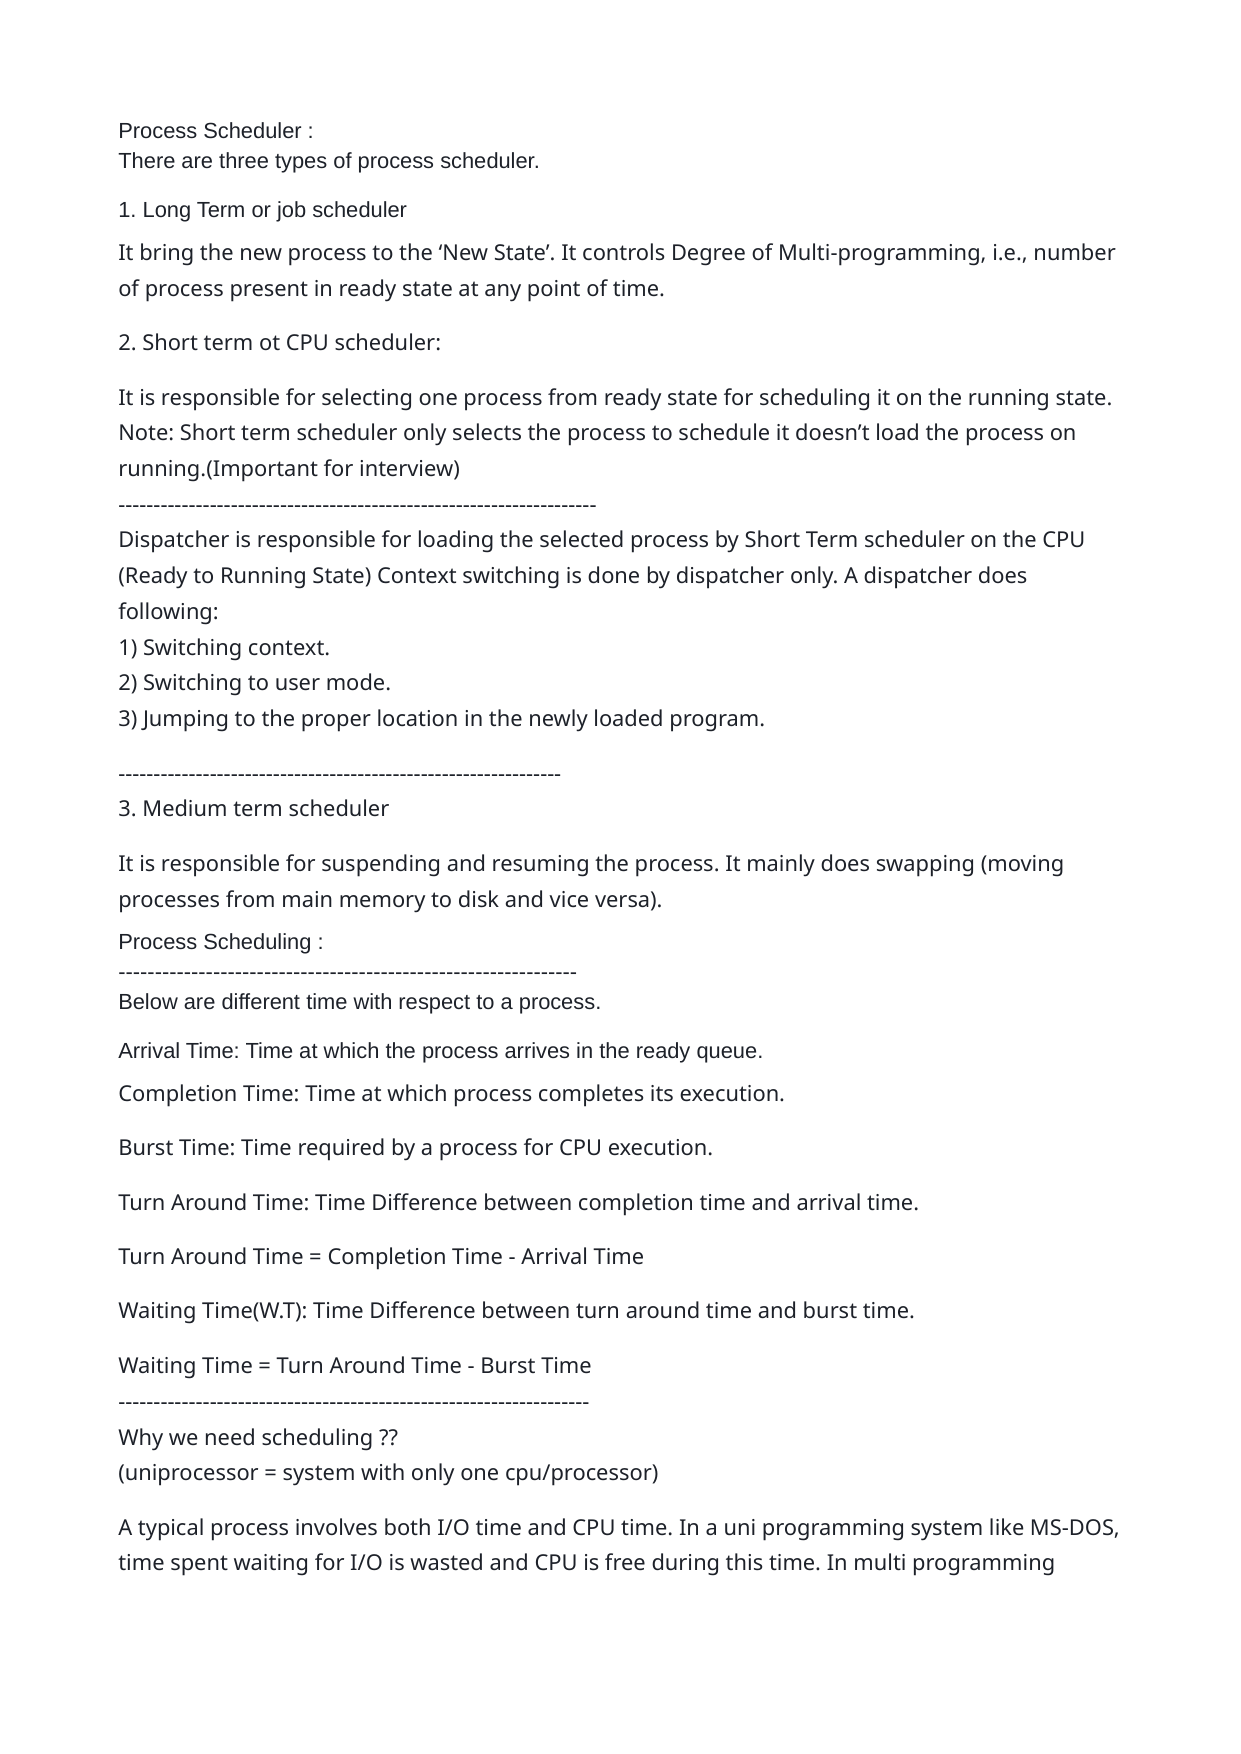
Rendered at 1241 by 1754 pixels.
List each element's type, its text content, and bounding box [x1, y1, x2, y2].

text Completion Time: Time at which process completes its execution. [118, 1078, 1122, 1107]
text Turn Around Time = Completion Time - Arrival Time [118, 1241, 1122, 1271]
text Burst Time: Time required by a process for CPU execution. [118, 1132, 1122, 1162]
text Process Scheduler : There are three types of process scheduler. [118, 118, 1122, 173]
text --------------------------------------------------------------- 3. Medium term scheduler [118, 758, 1122, 823]
text Arrival Time: Time at which the process arrives in the ready queue. [118, 1038, 1122, 1063]
text It is responsible for selecting one process from ready state for scheduling it on the running state. Note: Short term scheduler only selects the process to schedule it doesn’t load the process on running.(Important for interview) -------------------------------------------------------------------- Dispatcher is responsible for loading the selected process by Short Term scheduler on the CPU (Ready to Running State) Context switching is done by dispatcher only. A dispatcher does following: 1) Switching context. 2) Switching to user mode. 3) Jumping to the proper location in the newly loaded program. [118, 382, 1122, 733]
text Process Scheduling : --------------------------------------------------------------- Below are different time with respect to a process. [118, 929, 1122, 1014]
text It bring the new process to the ‘New State’. It controls Degree of Multi-programming, i.e., number of process present in ready state at any point of time. [118, 237, 1122, 302]
text Turn Around Time: Time Difference between completion time and arrival time. [118, 1187, 1122, 1216]
text A typical process involves both I/O time and CPU time. In a uni programming system like MS-DOS, time spent waiting for I/O is wasted and CPU is free during this time. In multi programming [118, 1512, 1122, 1577]
text 2. Short term ot CPU scheduler: [118, 327, 1122, 357]
text 1. Long Term or job scheduler [118, 197, 1122, 222]
text Waiting Time = Turn Around Time - Burst Time ------------------------------------------------------------------- Why we need scheduling ?? (uniprocessor = system with only one cpu/processor) [118, 1350, 1122, 1487]
text It is responsible for suspending and resuming the process. It mainly does swapping (moving processes from main memory to disk and vice versa). [118, 848, 1122, 913]
text Waiting Time(W.T): Time Difference between turn around time and burst time. [118, 1296, 1122, 1325]
